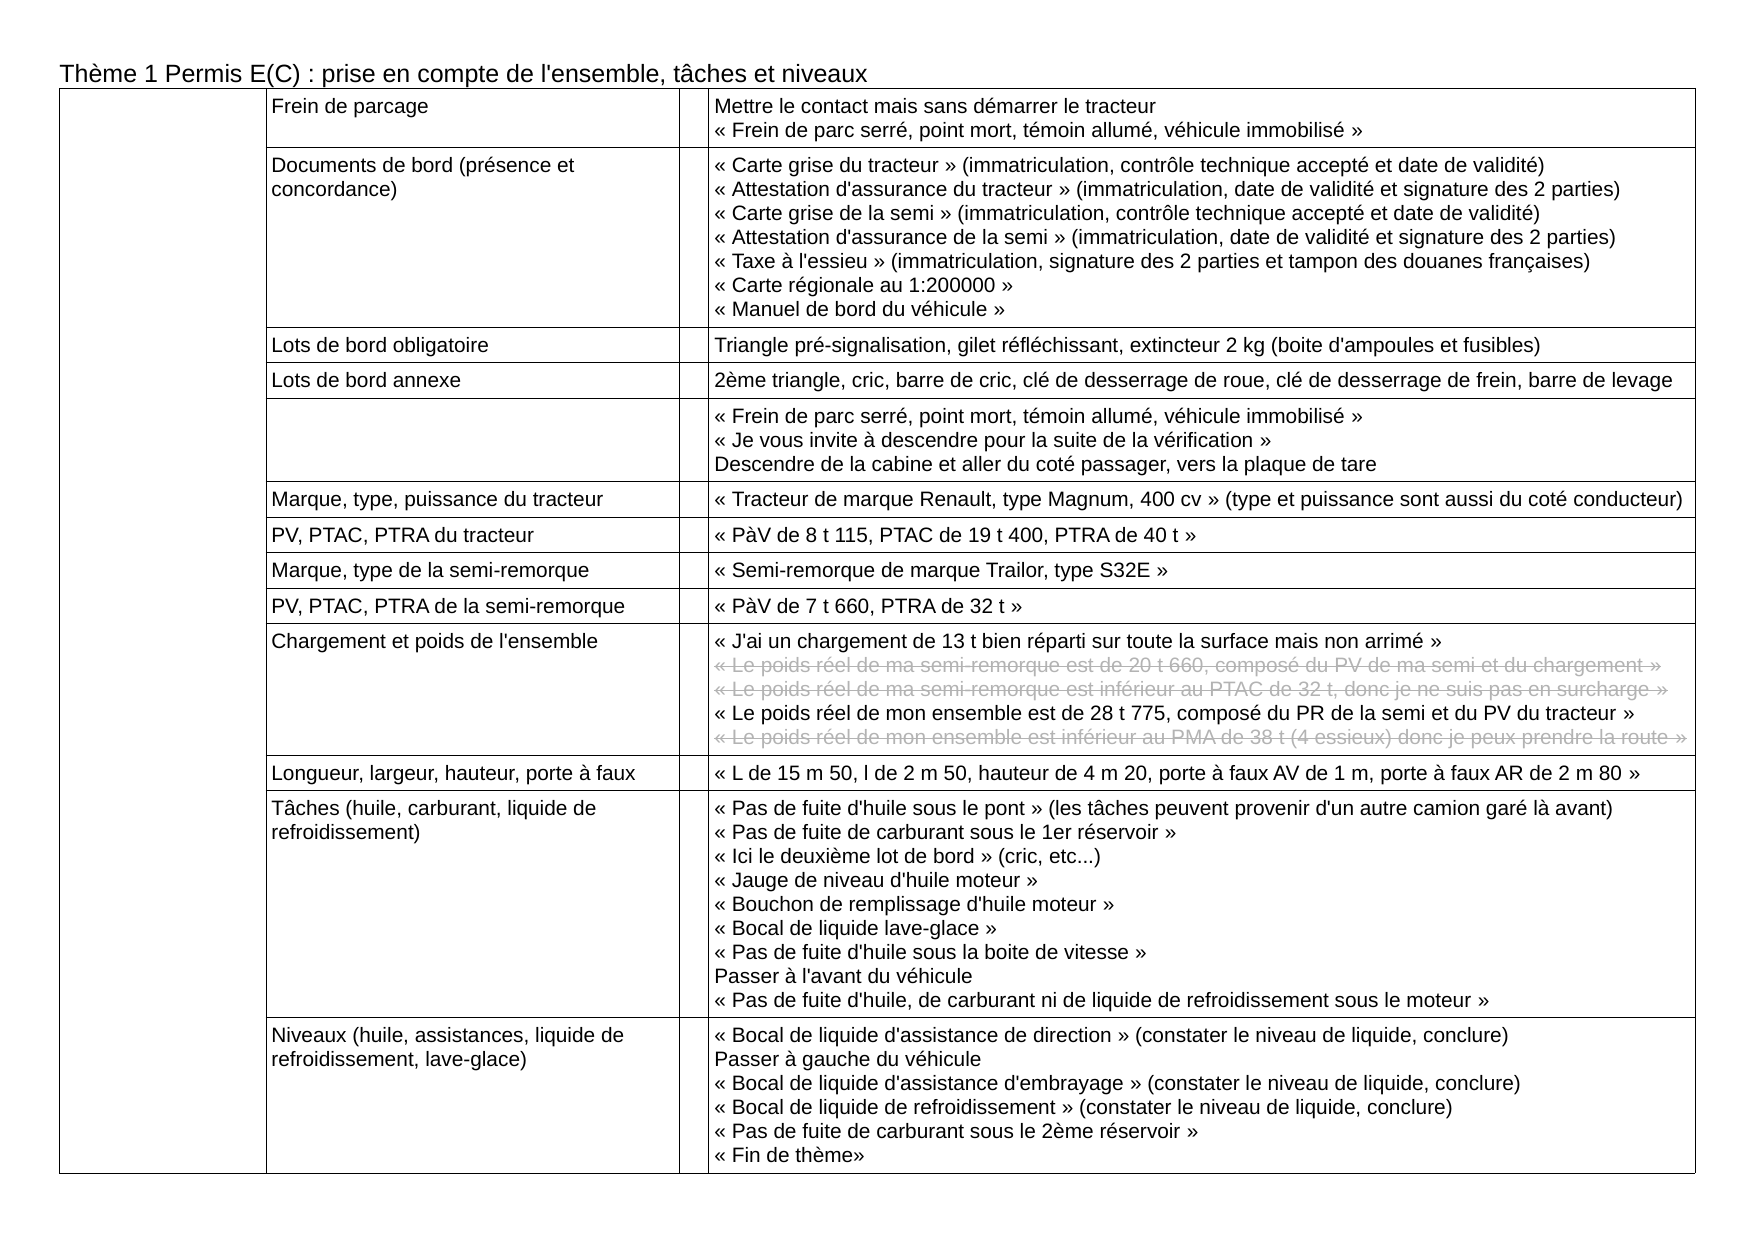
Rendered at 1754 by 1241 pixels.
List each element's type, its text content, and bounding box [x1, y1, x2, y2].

table_cell Documents de bord (présence et concordance) [267, 148, 679, 327]
table_cell « Carte grise du tracteur » (immatriculation, contrôle technique accepté et date de validité) « Attestation d'assurance du tracteur » (immatriculation, date de validité et signature des 2 parties) « Carte grise de la semi » (immatriculation, contrôle technique accepté et date de validité) « Attestation d'assurance de la semi » (immatriculation, date de validité et signature des 2 parties) « Taxe à l'essieu » (immatriculation, signature des 2 parties et tampon des douanes françaises) « Carte régionale au 1:200000 » « Manuel de bord du véhicule » [709, 148, 1695, 327]
table_cell [680, 589, 708, 623]
table_cell [680, 624, 708, 754]
table_cell [680, 791, 708, 1017]
table_cell « PàV de 7 t 660, PTRA de 32 t » [709, 589, 1695, 623]
table_cell « Bocal de liquide d'assistance de direction » (constater le niveau de liquide, conclure) Passer à gauche du véhicule « Bocal de liquide d'assistance d'embrayage » (constater le niveau de liquide, conclure) « Bocal de liquide de refroidissement » (constater le niveau de liquide, conclure) « Pas de fuite de carburant sous le 2ème réservoir » « Fin de thème» [709, 1018, 1695, 1172]
table_cell PV, PTAC, PTRA de la semi-remorque [267, 589, 679, 623]
table_cell [680, 363, 708, 398]
table_cell [680, 756, 708, 790]
table_cell « L de 15 m 50, l de 2 m 50, hauteur de 4 m 20, porte à faux AV de 1 m, porte à faux AR de 2 m 80 » [709, 756, 1695, 790]
table_cell « Pas de fuite d'huile sous le pont » (les tâches peuvent provenir d'un autre camion garé là avant) « Pas de fuite de carburant sous le 1er réservoir » « Ici le deuxième lot de bord » (cric, etc...) « Jauge de niveau d'huile moteur » « Bouchon de remplissage d'huile moteur » « Bocal de liquide lave-glace » « Pas de fuite d'huile sous la boite de vitesse » Passer à l'avant du véhicule « Pas de fuite d'huile, de carburant ni de liquide de refroidissement sous le moteur » [709, 791, 1695, 1017]
table_cell Triangle pré-signalisation, gilet réfléchissant, extincteur 2 kg (boite d'ampoules et fusibles) [709, 328, 1695, 362]
table_cell [680, 148, 708, 327]
table_cell [680, 553, 708, 588]
table_cell Tâches (huile, carburant, liquide de refroidissement) [267, 791, 679, 1017]
table_cell [267, 399, 679, 481]
table_cell Lots de bord annexe [267, 363, 679, 398]
table_cell [680, 482, 708, 517]
table_cell Niveaux (huile, assistances, liquide de refroidissement, lave-glace) [267, 1018, 679, 1172]
table_cell « Frein de parc serré, point mort, témoin allumé, véhicule immobilisé » « Je vous invite à descendre pour la suite de la vérification » Descendre de la cabine et aller du coté passager, vers la plaque de tare [709, 399, 1695, 481]
table_cell [680, 328, 708, 362]
table_cell Marque, type, puissance du tracteur [267, 482, 679, 517]
table_cell 2ème triangle, cric, barre de cric, clé de desserrage de roue, clé de desserrage de frein, barre de levage [709, 363, 1695, 398]
table_header [60, 89, 266, 1172]
table_cell Longueur, largeur, hauteur, porte à faux [267, 756, 679, 790]
table_cell [680, 1018, 708, 1172]
table_header Mettre le contact mais sans démarrer le tracteur « Frein de parc serré, point mort, témoin allumé, véhicule immobilisé » [709, 89, 1695, 147]
table_cell « PàV de 8 t 115, PTAC de 19 t 400, PTRA de 40 t » [709, 518, 1695, 552]
table_cell « Tracteur de marque Renault, type Magnum, 400 cv » (type et puissance sont aussi du coté conducteur) [709, 482, 1695, 517]
table_cell « J'ai un chargement de 13 t bien réparti sur toute la surface mais non arrimé » « Le poids réel de ma semi-remorque est de 20 t 660, composé du PV de ma semi et du chargement » « Le poids réel de ma semi-remorque est inférieur au PTAC de 32 t, donc je ne suis pas en surcharge » « Le poids réel de mon ensemble est de 28 t 775, composé du PR de la semi et du PV du tracteur » « Le poids réel de mon ensemble est inférieur au PMA de 38 t (4 essieux) donc je peux prendre la route » [709, 624, 1695, 754]
table_cell Lots de bord obligatoire [267, 328, 679, 362]
text Thème 1 Permis E(C) : prise en compte de l'ensemble, tâches et niveaux [59, 59, 1695, 88]
table_cell PV, PTAC, PTRA du tracteur [267, 518, 679, 552]
table_header [680, 89, 708, 147]
table_cell [680, 399, 708, 481]
table_cell [680, 518, 708, 552]
table_cell « Semi-remorque de marque Trailor, type S32E » [709, 553, 1695, 588]
table_header Frein de parcage [267, 89, 679, 147]
table_cell Marque, type de la semi-remorque [267, 553, 679, 588]
table_cell Chargement et poids de l'ensemble [267, 624, 679, 754]
